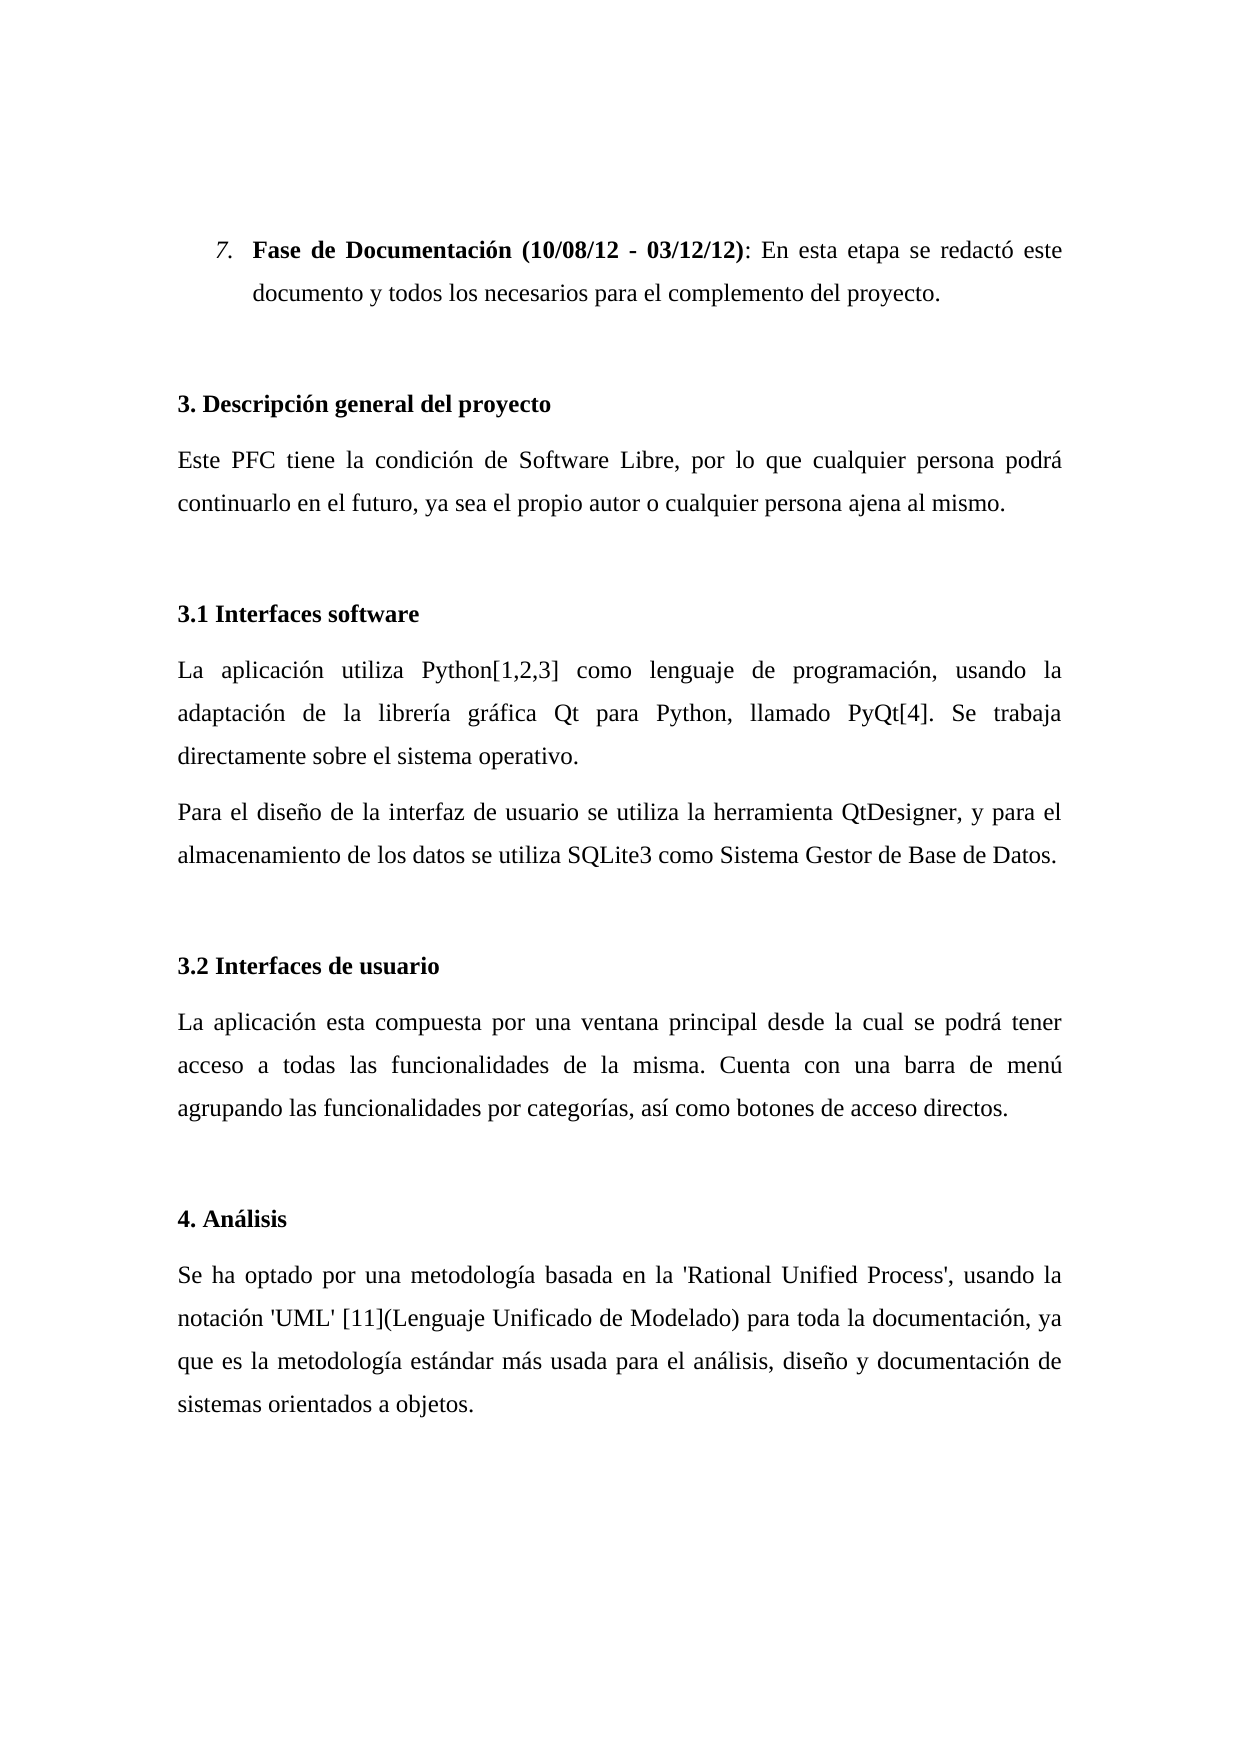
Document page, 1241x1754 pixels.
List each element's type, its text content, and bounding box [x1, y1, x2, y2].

text 3.2 Interfaces de usuario [177, 951, 1063, 980]
text La aplicación esta compuesta por una ventana principal desde la cual se podrá tener acceso a todas las funcionalidades de la misma. Cuenta con una barra de menú agrupando las funcionalidades por categorías, así como botones de acceso directos. [177, 1007, 1063, 1122]
text Este PFC tiene la condición de Software Libre, por lo que cualquier persona podrá continuarlo en el futuro, ya sea el propio autor o cualquier persona ajena al mismo. [177, 445, 1063, 517]
text La aplicación utiliza Python[1,2,3] como lenguaje de programación, usando la adaptación de la librería gráfica Qt para Python, llamado PyQt[4]. Se trabaja directamente sobre el sistema operativo. [177, 655, 1063, 770]
text Para el diseño de la interfaz de usuario se utiliza la herramienta QtDesigner, y para el almacenamiento de los datos se utiliza SQLite3 como Sistema Gestor de Base de Datos. [177, 797, 1063, 868]
text Se ha optado por una metodología basada en la 'Rational Unified Process', usando la notación 'UML' [11](Lenguaje Unificado de Modelado) para toda la documentación, ya que es la metodología estándar más usada para el análisis, diseño y documentación de sistemas orientados a objetos. [177, 1260, 1063, 1418]
text 3. Descripción general del proyecto [177, 389, 1063, 418]
text 4. Análisis [177, 1204, 1063, 1233]
text 3.1 Interfaces software [177, 599, 1063, 628]
list Fase de Documentación (10/08/12 - 03/12/12): En esta etapa se redactó este documento y todos los necesarios para el complemento del proyecto. [215, 235, 1063, 307]
